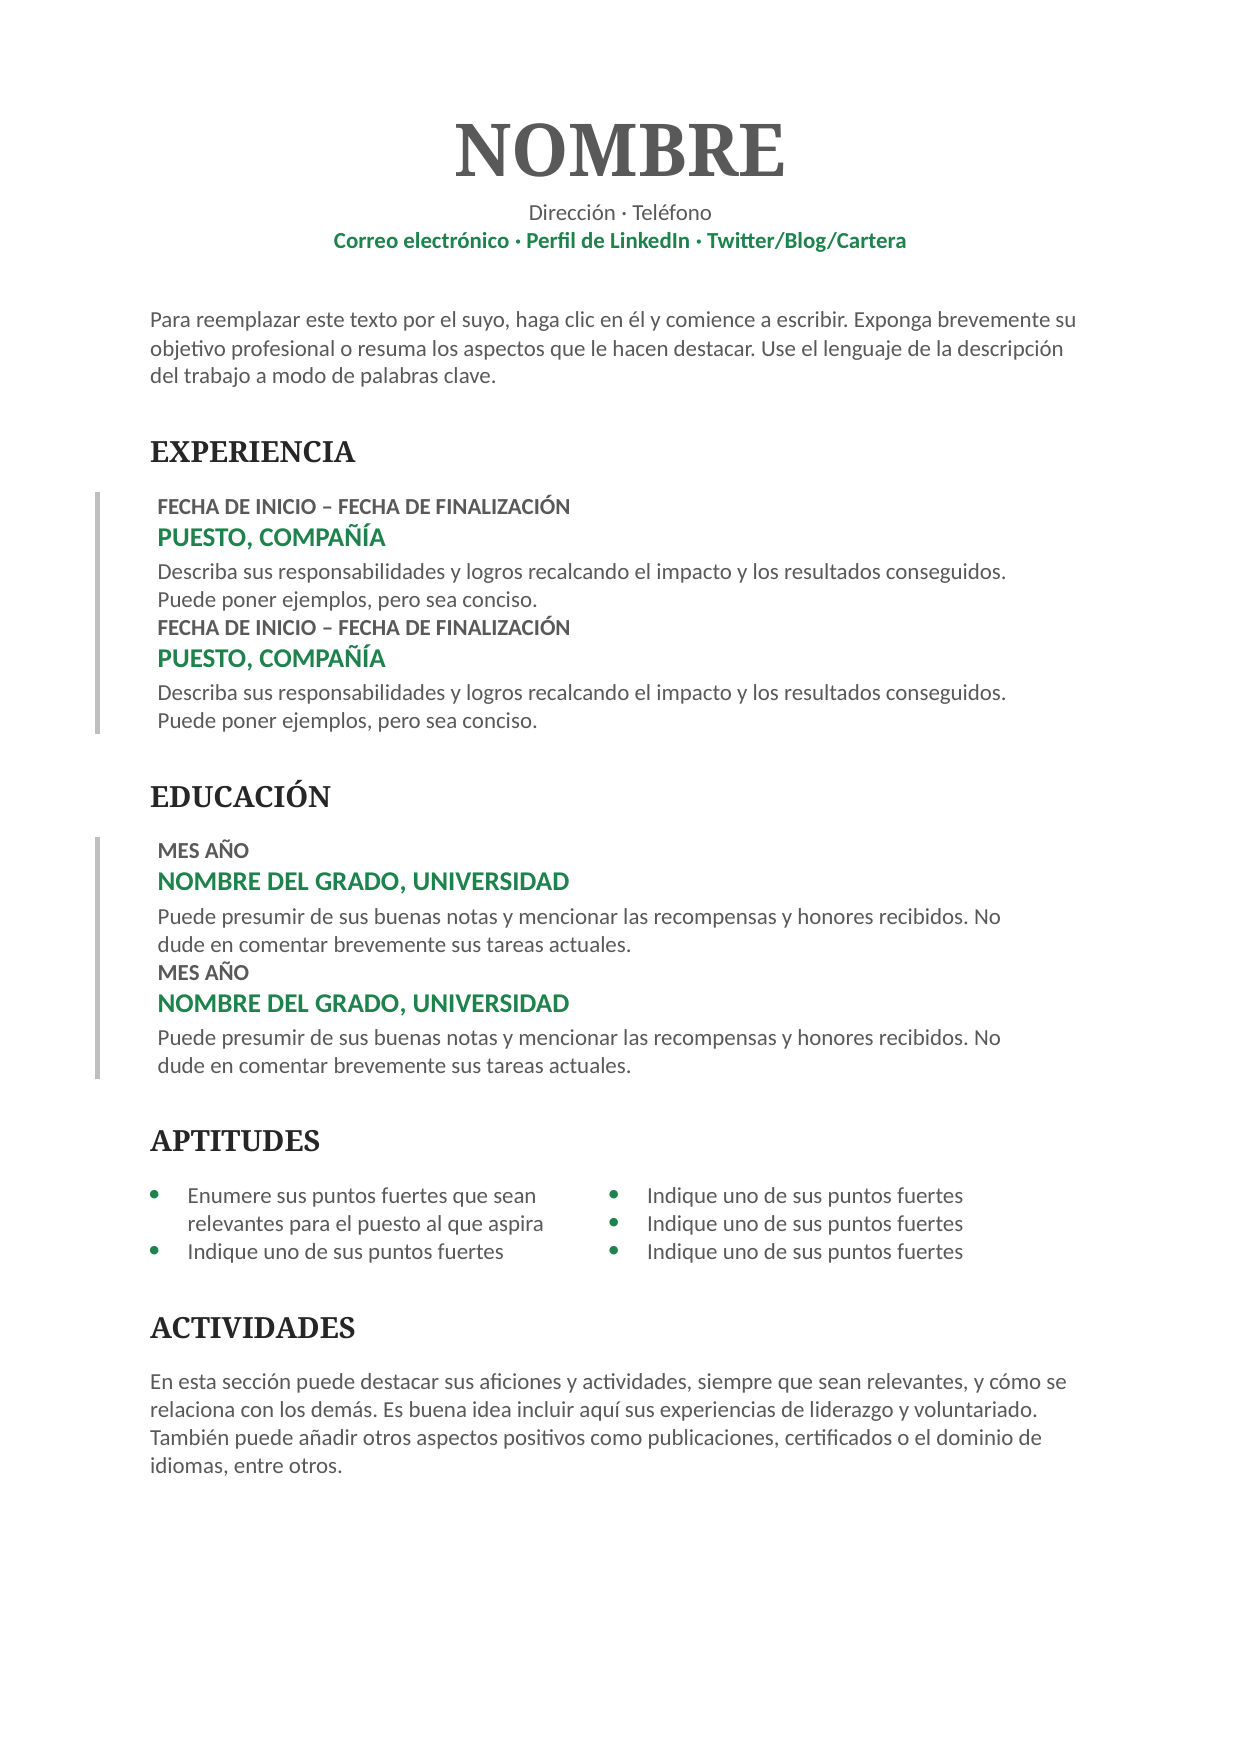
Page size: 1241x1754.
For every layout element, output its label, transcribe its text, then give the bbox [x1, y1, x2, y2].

text En esta sección puede destacar sus aficiones y actividades, siempre que sean relevantes, y cómo se relaciona con los demás. Es buena idea incluir aquí sus experiencias de liderazgo y voluntariado. También puede añadir otros aspectos positivos como publicaciones, certificados o el dominio de idiomas, entre otros. [150, 1367, 1090, 1479]
subtitle Aptitudes [150, 1121, 1090, 1160]
table_cell Para reemplazar este texto por el suyo, haga clic en él y comience a escribir. Exponga brevemente su objetivo profesional o resuma los aspectos que le hacen destacar. Use el lenguaje de la descripción del trabajo a modo de palabras clave. [150, 306, 1090, 390]
table_cell Mes Año Nombre del grado, Universidad Puede presumir de sus buenas notas y mencionar las recompensas y honores recibidos. No dude en comentar brevemente sus tareas actuales. [100, 958, 1028, 1079]
table_cell Fecha de inicio – Fecha de finalización Puesto, Compañía Describa sus responsabilidades y logros recalcando el impacto y los resultados conseguidos. Puede poner ejemplos, pero sea conciso. [100, 613, 1028, 734]
subtitle Experiencia [150, 431, 1090, 471]
subtitle Actividades [150, 1307, 1090, 1347]
table_header Enumere sus puntos fuertes que sean relevantes para el puesto al que aspira Indique uno de sus puntos fuertes [150, 1181, 609, 1265]
table_header Mes Año Nombre del grado, Universidad Puede presumir de sus buenas notas y mencionar las recompensas y honores recibidos. No dude en comentar brevemente sus tareas actuales. [100, 837, 1028, 958]
table_header Nombre Dirección · Teléfono Correo electrónico · Perfil de LinkedIn · Twitter/Blog/Cartera [150, 99, 1090, 306]
table_header Indique uno de sus puntos fuertes Indique uno de sus puntos fuertes Indique uno de sus puntos fuertes [609, 1181, 1090, 1265]
subtitle Educación [150, 776, 1090, 816]
table_header Fecha de inicio – Fecha de finalización Puesto, Compañía Describa sus responsabilidades y logros recalcando el impacto y los resultados conseguidos. Puede poner ejemplos, pero sea conciso. [100, 492, 1028, 613]
